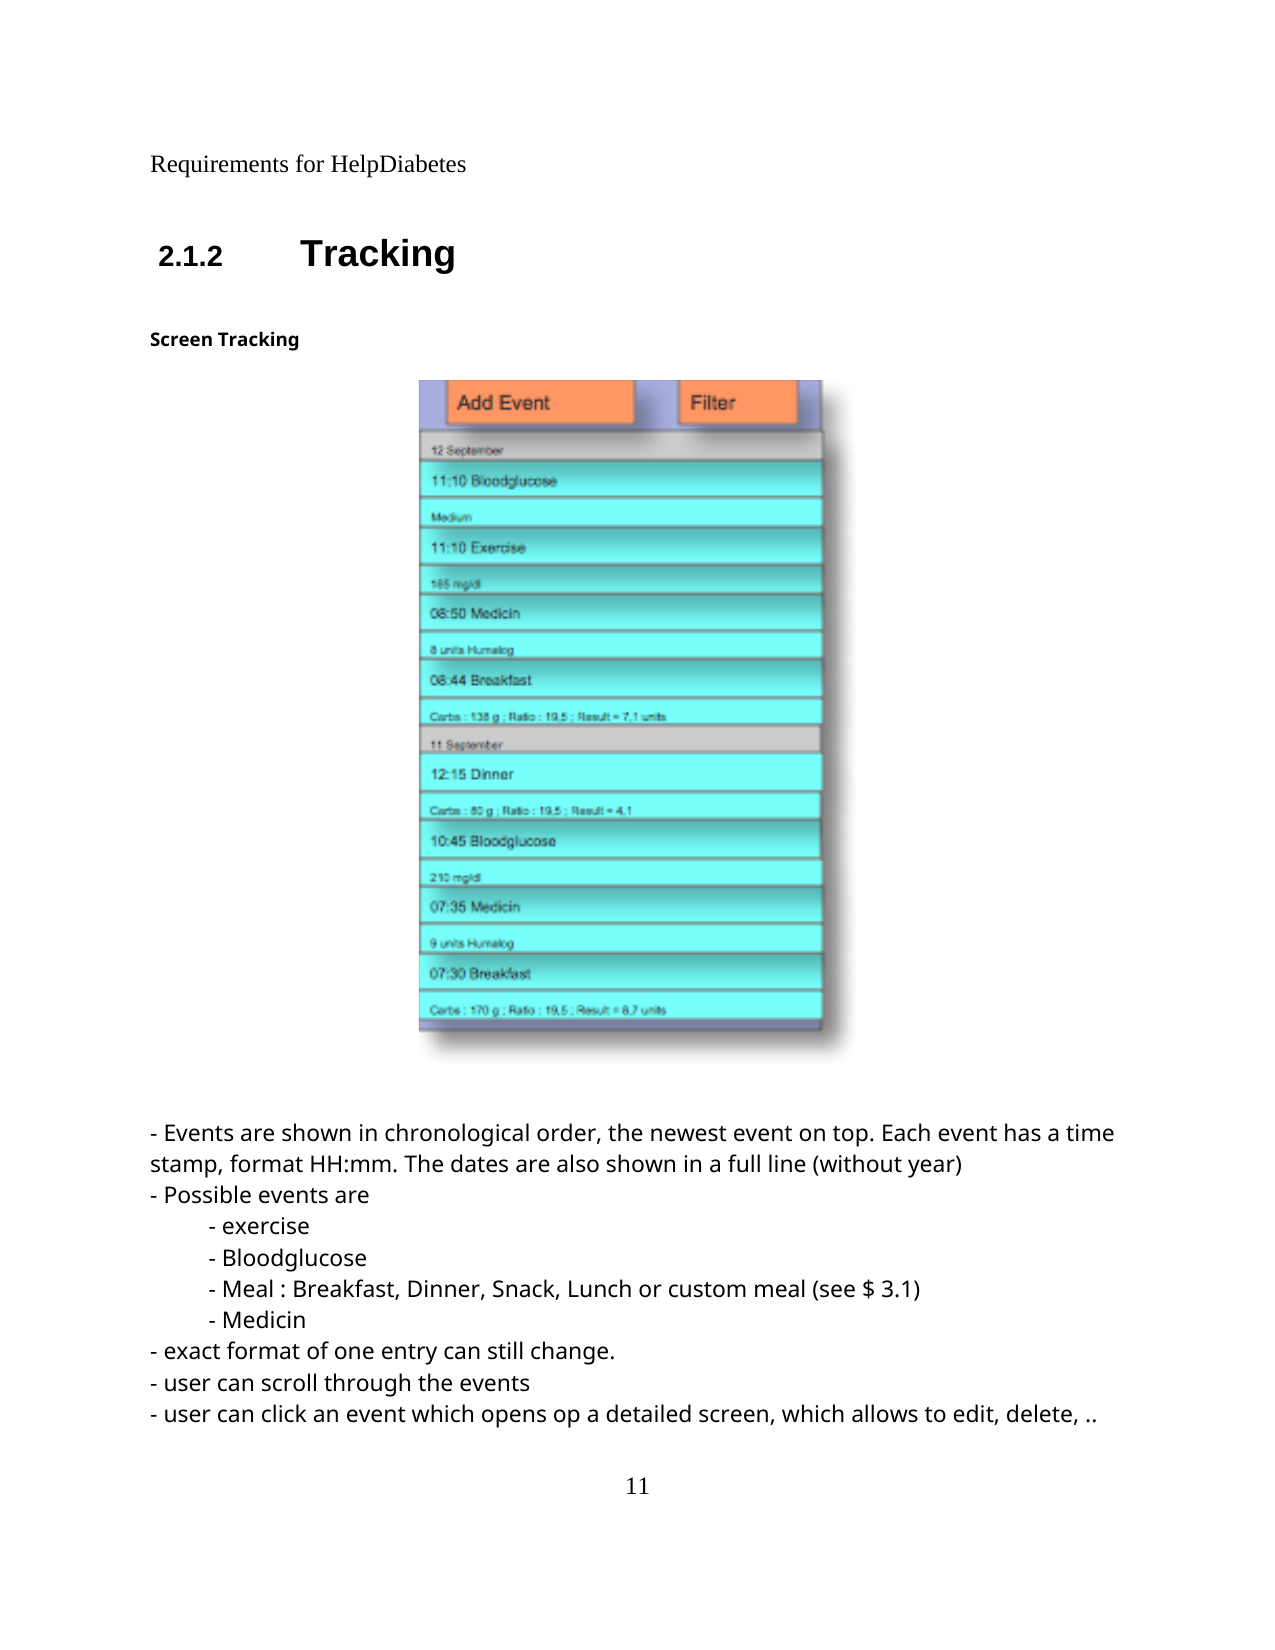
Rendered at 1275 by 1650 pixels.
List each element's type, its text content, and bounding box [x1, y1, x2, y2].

text - exact format of one entry can still change. [150, 1335, 1125, 1366]
text - Events are shown in chronological order, the newest event on top. Each event has a time stamp, format HH:mm. The dates are also shown in a full line (without year) [150, 1116, 1125, 1179]
text - Bloodglucose [150, 1241, 1125, 1273]
picture [418, 380, 857, 1064]
text - exercise [150, 1210, 1125, 1241]
text - Medicin [150, 1304, 1125, 1335]
text - Possible events are [150, 1179, 1125, 1210]
text - Meal : Breakfast, Dinner, Snack, Lunch or custom meal (see $ 3.1) [150, 1273, 1125, 1304]
text Screen Tracking [150, 327, 1125, 352]
text - user can click an event which opens op a detailed screen, which allows to edit, delete, .. [150, 1398, 1125, 1429]
text - user can scroll through the events [150, 1366, 1125, 1398]
